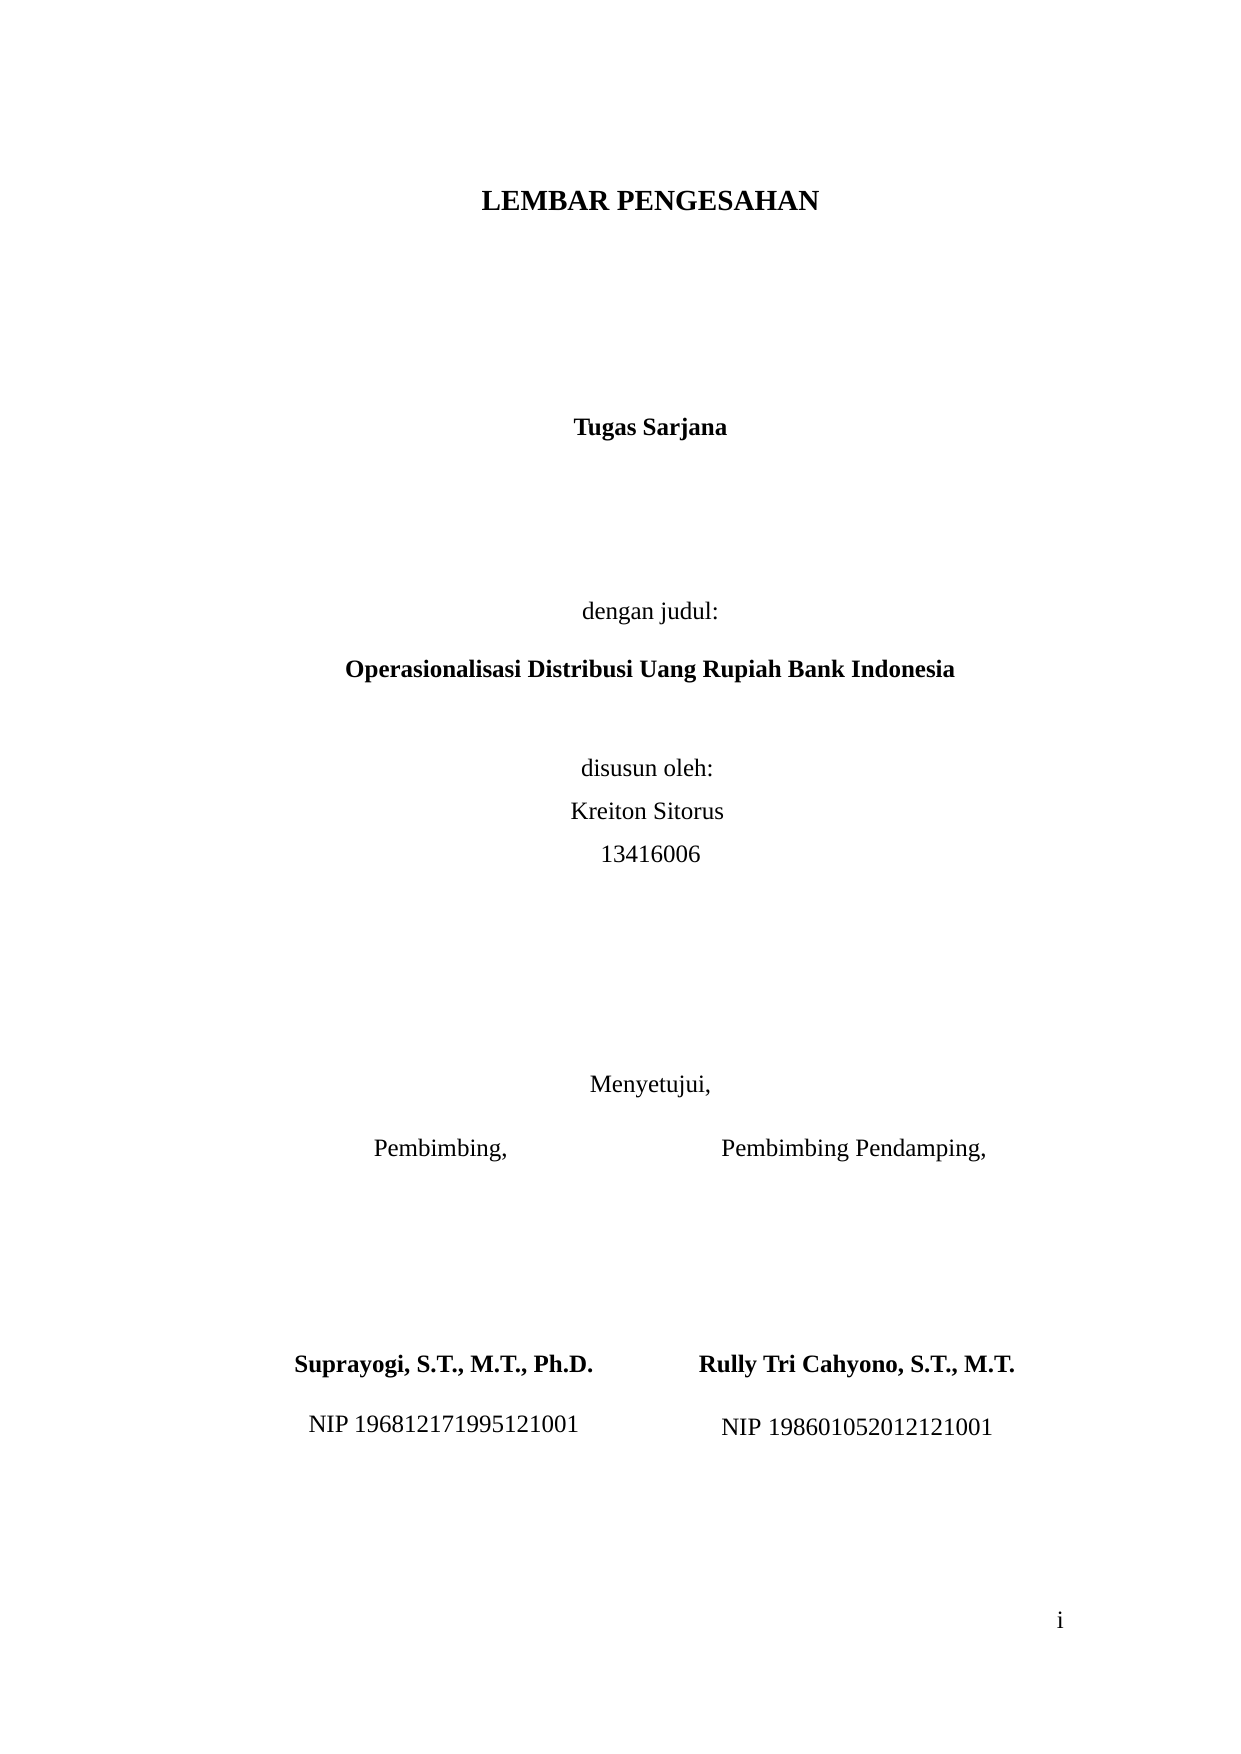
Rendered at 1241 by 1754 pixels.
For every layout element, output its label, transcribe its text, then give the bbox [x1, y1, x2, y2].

table_header Pembimbing, Suprayogi, S.T., M.T., Ph.D. NIP 196812171995121001 [237, 1128, 650, 1479]
table_header Pembimbing Pendamping, Rully Tri Cahyono, S.T., M.T. NIP 198601052012121001 [650, 1128, 1063, 1479]
subtitle Lembar Pengesahan [237, 183, 1063, 217]
text dengan judul: [237, 467, 1063, 625]
subtitle Operasionalisasi Distribusi Uang Rupiah Bank Indonesia [237, 654, 1063, 683]
text disusun oleh: Kreiton Sitorus 13416006 [237, 709, 1063, 868]
subtitle Tugas Sarjana [237, 239, 1063, 441]
text Menyetujui, [237, 897, 1063, 1098]
